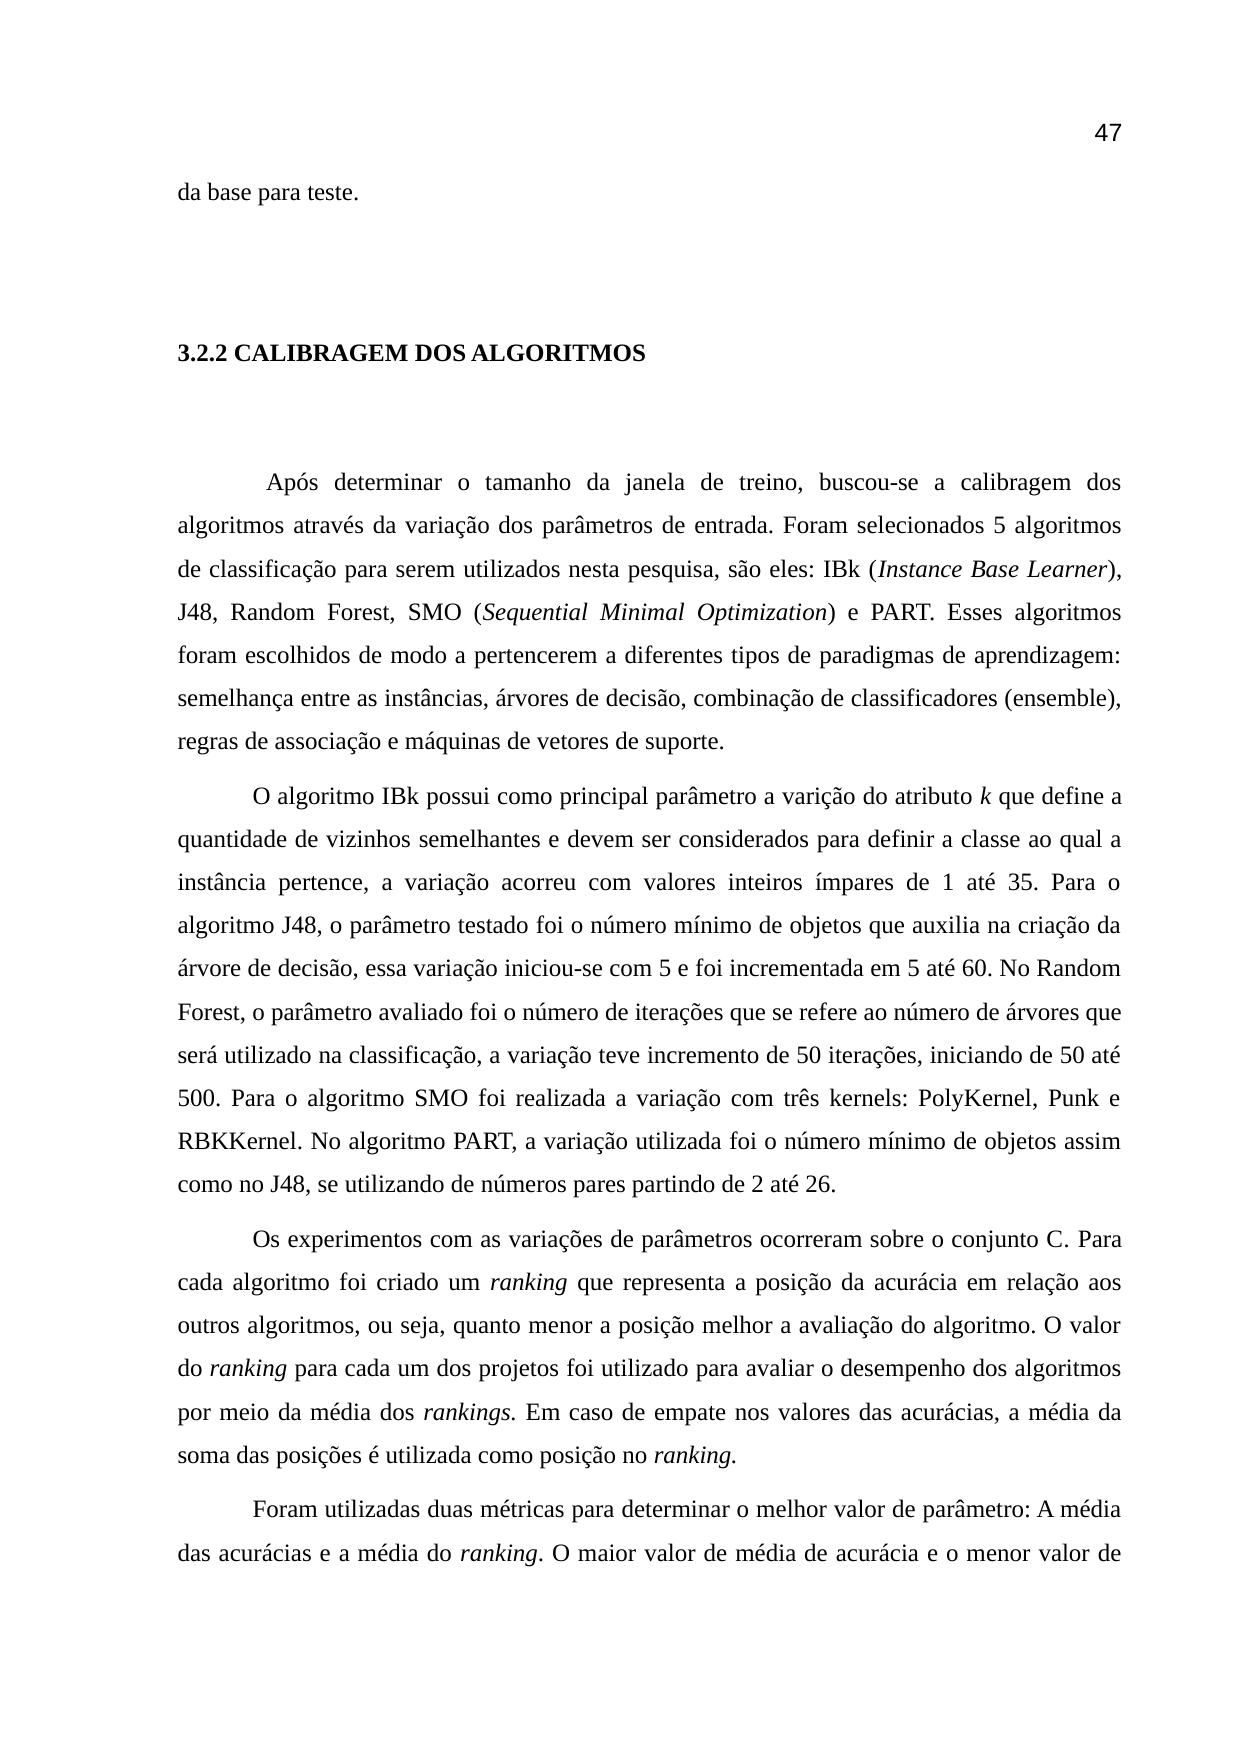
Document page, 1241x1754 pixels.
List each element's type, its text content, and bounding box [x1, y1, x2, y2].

text Foram utilizadas duas métricas para determinar o melhor valor de parâmetro: A média das acurácias e a média do ranking. O maior valor de média de acurácia e o menor valor de [177, 1494, 1122, 1566]
text O algoritmo IBk possui como principal parâmetro a varição do atributo k que define a quantidade de vizinhos semelhantes e devem ser considerados para definir a classe ao qual a instância pertence, a variação acorreu com valores inteiros ímpares de 1 até 35. Para o algoritmo J48, o parâmetro testado foi o número mínimo de objetos que auxilia na criação da árvore de decisão, essa variação iniciou-se com 5 e foi incrementada em 5 até 60. No Random Forest, o parâmetro avaliado foi o número de iterações que se refere ao número de árvores que será utilizado na classificação, a variação teve incremento de 50 iterações, iniciando de 50 até 500. Para o algoritmo SMO foi realizada a variação com três kernels: PolyKernel, Punk e RBKKernel. No algoritmo PART, a variação utilizada foi o número mínimo de objetos assim como no J48, se utilizando de números pares partindo de 2 até 26. [177, 781, 1122, 1198]
text Após determinar o tamanho da janela de treino, buscou-se a calibragem dos algoritmos através da variação dos parâmetros de entrada. Foram selecionados 5 algoritmos de classificação para serem utilizados nesta pesquisa, são eles: IBk (Instance Base Learner), J48, Random Forest, SMO (Sequential Minimal Optimization) e PART. Esses algoritmos foram escolhidos de modo a pertencerem a diferentes tipos de paradigmas de aprendizagem: semelhança entre as instâncias, árvores de decisão, combinação de classificadores (ensemble), regras de associação e máquinas de vetores de suporte. [177, 467, 1122, 755]
text 3.2.2 Calibragem dos algoritmos [177, 338, 1122, 367]
text Os experimentos com as variações de parâmetros ocorreram sobre o conjunto C. Para cada algoritmo foi criado um ranking que representa a posição da acurácia em relação aos outros algoritmos, ou seja, quanto menor a posição melhor a avaliação do algoritmo. O valor do ranking para cada um dos projetos foi utilizado para avaliar o desempenho dos algoritmos por meio da média dos rankings. Em caso de empate nos valores das acurácias, a média da soma das posições é utilizada como posição no ranking. [177, 1224, 1122, 1468]
text da base para teste. [177, 177, 1122, 206]
